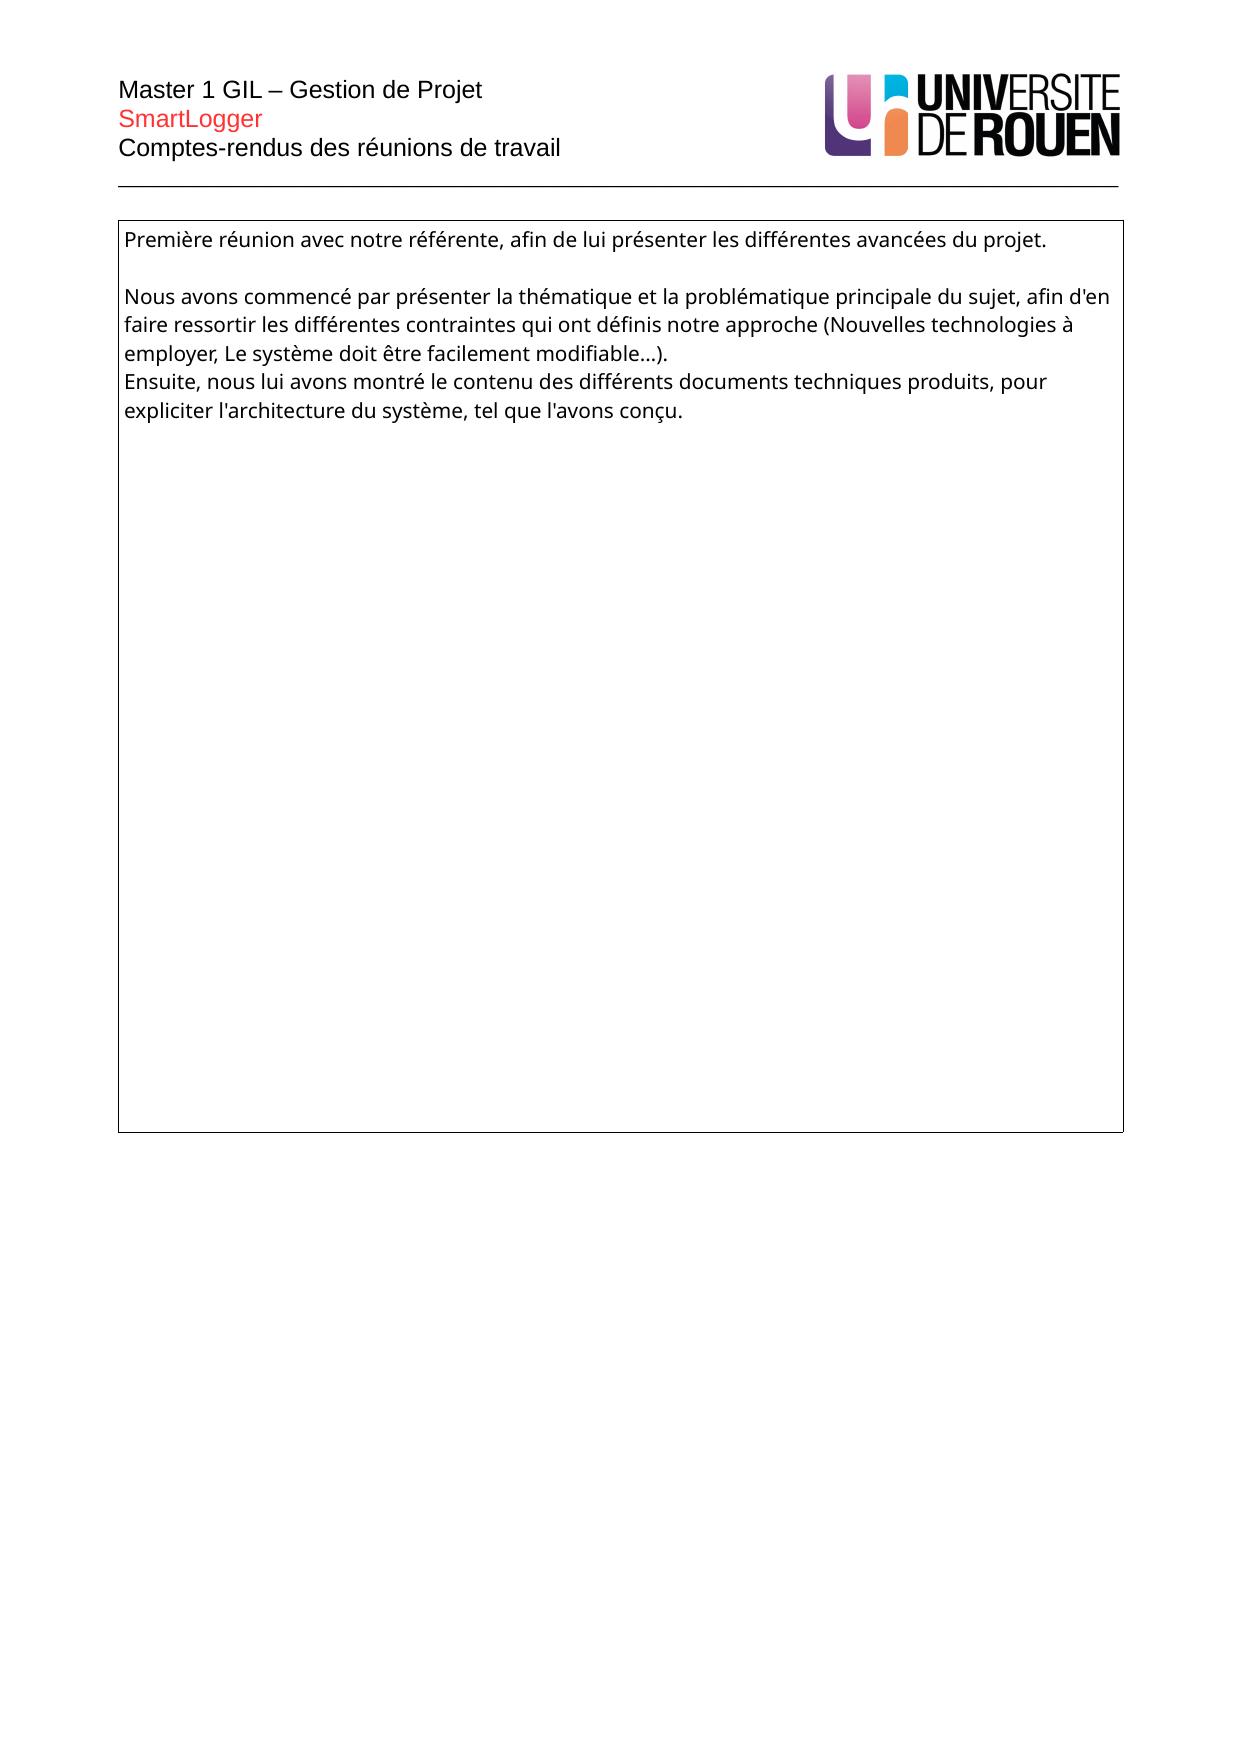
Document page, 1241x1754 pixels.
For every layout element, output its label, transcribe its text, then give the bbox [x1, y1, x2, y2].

table_cell Première réunion avec notre référente, afin de lui présenter les différentes avancées du projet. Nous avons commencé par présenter la thématique et la problématique principale du sujet, afin d'en faire ressortir les différentes contraintes qui ont définis notre approche (Nouvelles technologies à employer, Le système doit être facilement modifiable…). Ensuite, nous lui avons montré le contenu des différents documents techniques produits, pour expliciter l'architecture du système, tel que l'avons conçu. [119, 221, 1123, 1132]
picture [823, 72, 1121, 159]
